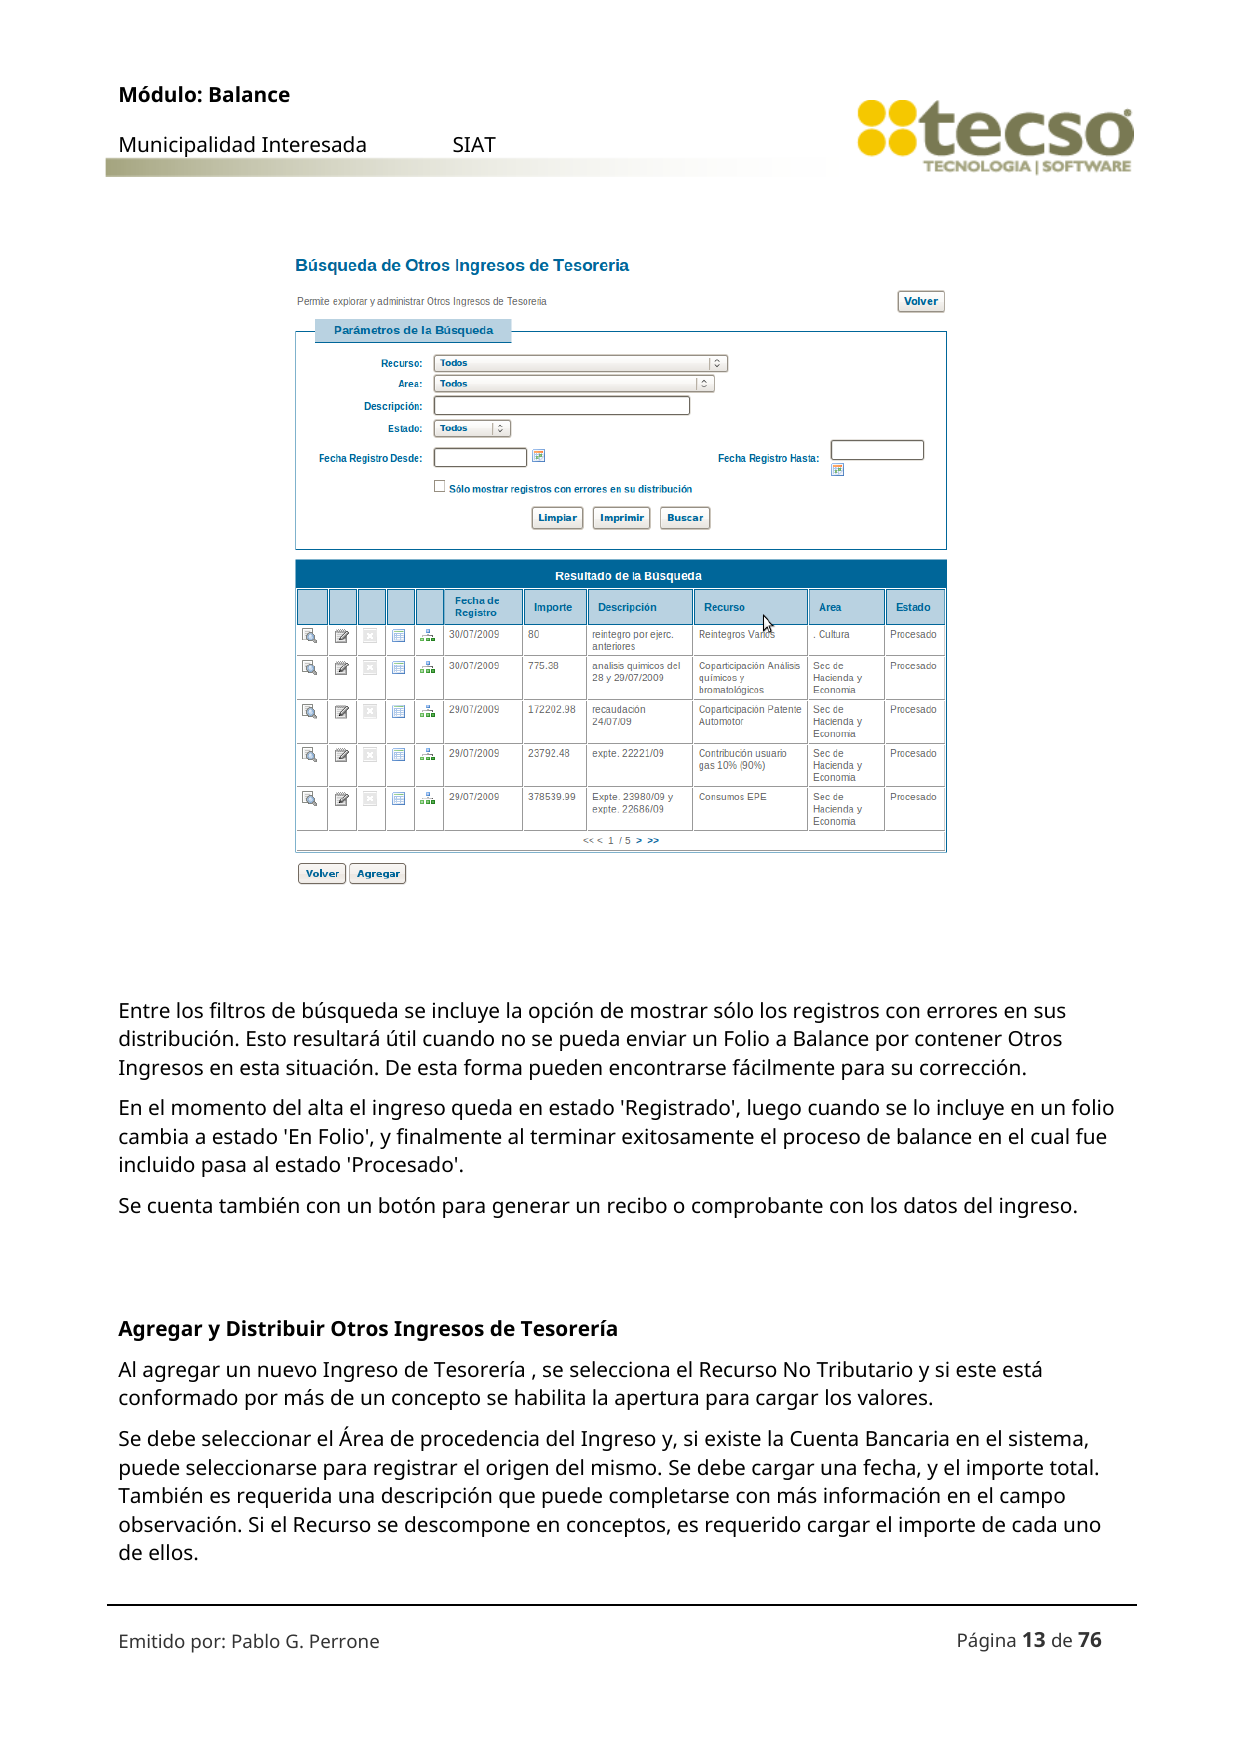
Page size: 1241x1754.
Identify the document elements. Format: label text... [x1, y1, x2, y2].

text Entre los filtros de búsqueda se incluye la opción de mostrar sólo los registros con errores en sus distribución. Esto resultará útil cuando no se pueda enviar un Folio a Balance por contener Otros Ingresos en esta situación. De esta forma pueden encontrarse fácilmente para su corrección. [118, 996, 1122, 1081]
text En el momento del alta el ingreso queda en estado 'Registrado', luego cuando se lo incluye en un folio cambia a estado 'En Folio', y finalmente al terminar exitosamente el proceso de balance en el cual fue incluido pasa al estado 'Procesado'. [118, 1093, 1122, 1179]
text Al agregar un nuevo Ingreso de Tesorería , se selecciona el Recurso No Tributario y si este está conformado por más de un concepto se habilita la apertura para cargar los valores. [118, 1355, 1122, 1412]
picture [105, 100, 1134, 177]
text Agregar y Distribuir Otros Ingresos de Tesorería [118, 1314, 1122, 1343]
text Se cuenta también con un botón para generar un recibo o comprobante con los datos del ingreso. [118, 1191, 1122, 1220]
text Se debe seleccionar el Área de procedencia del Ingreso y, si existe la Cuenta Bancaria en el sistema, puede seleccionarse para registrar el origen del mismo. Se debe cargar una fecha, y el importe total. También es requerida una descripción que puede completarse con más información en el campo observación. Si el Recurso se descompone en conceptos, es requerido cargar el importe de cada uno de ellos. [118, 1424, 1122, 1567]
picture [282, 253, 958, 892]
